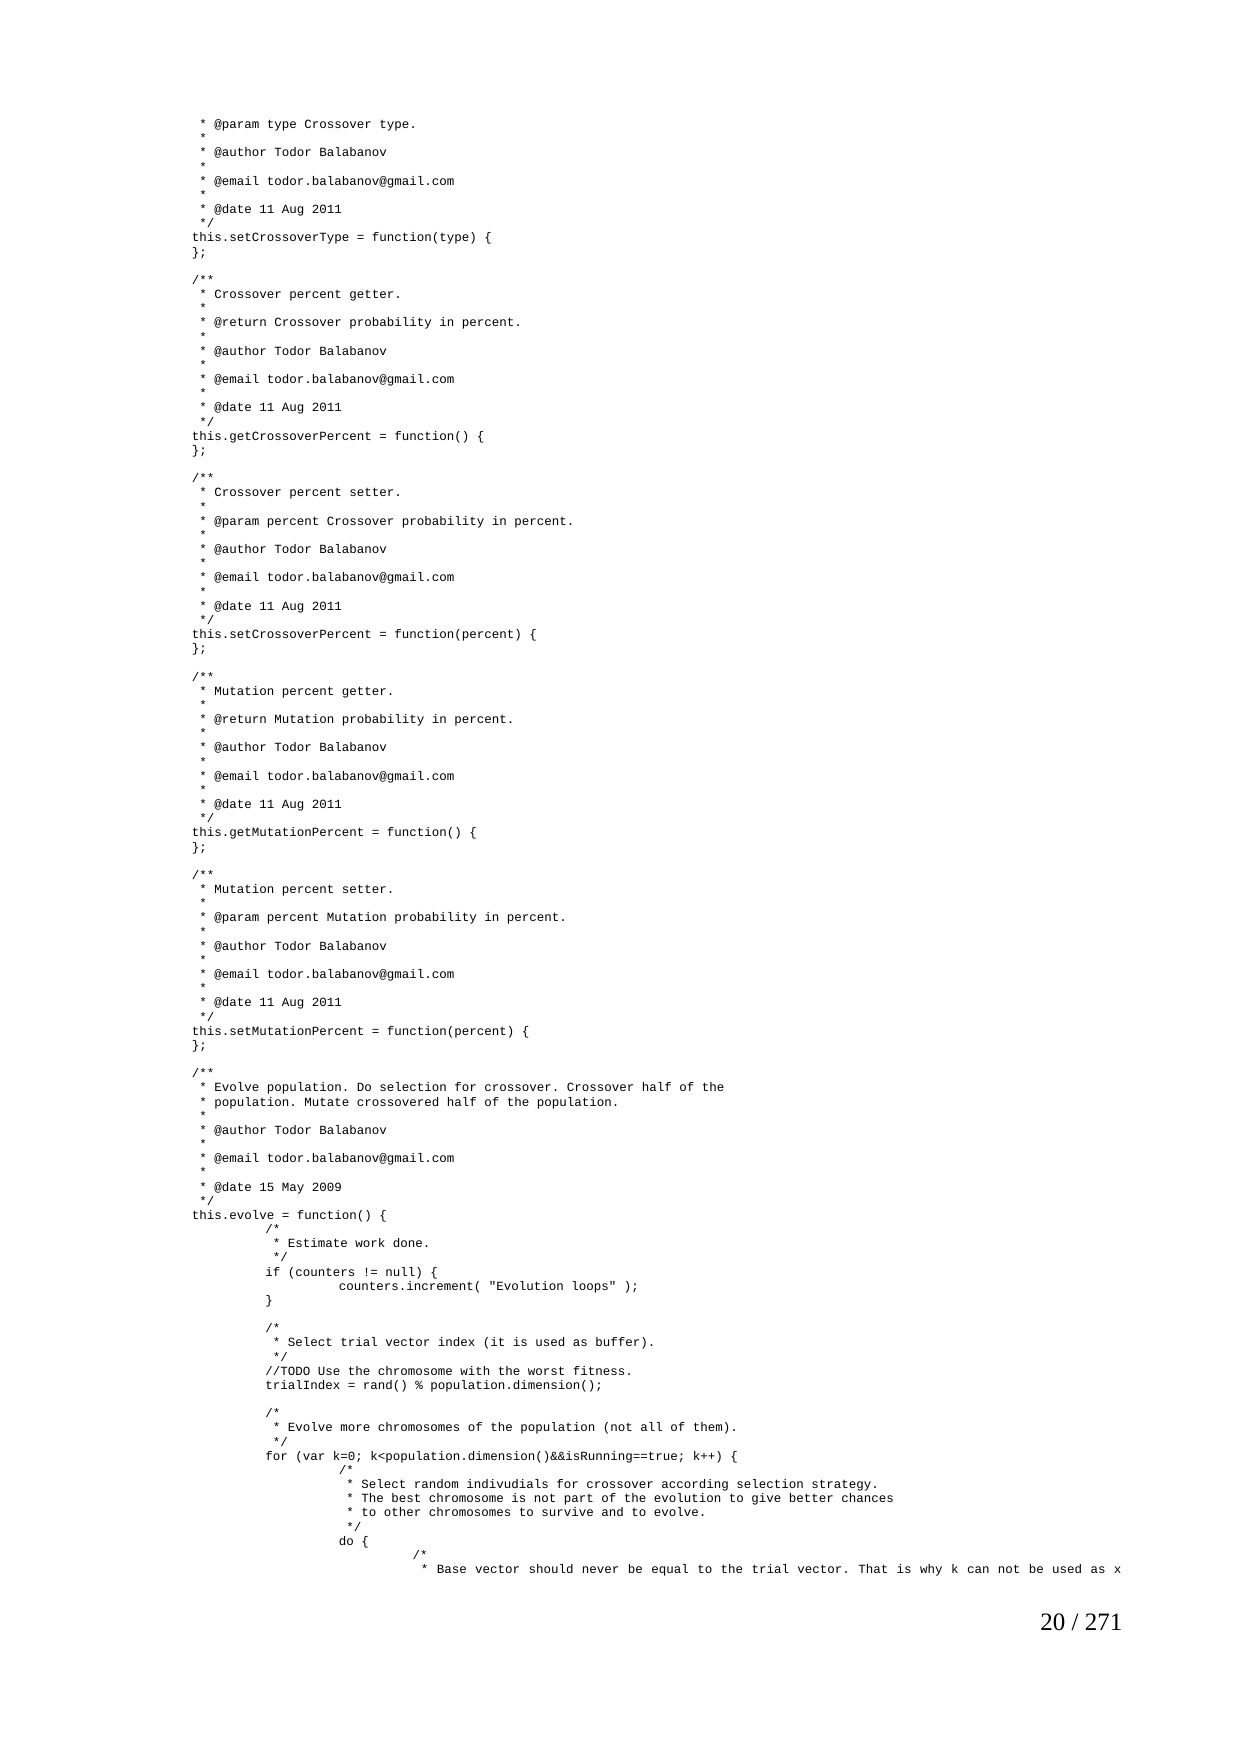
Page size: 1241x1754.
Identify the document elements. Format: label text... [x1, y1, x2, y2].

text * [118, 586, 1122, 600]
text */ [118, 1195, 1122, 1209]
text //TODO Use the chromosome with the worst fitness. [118, 1365, 1122, 1379]
text * [118, 302, 1122, 316]
text /* [118, 1322, 1122, 1336]
text do { [118, 1535, 1122, 1549]
text trialIndex = rand() % population.dimension(); [118, 1379, 1122, 1393]
text this.setCrossoverType = function(type) { [118, 231, 1122, 246]
text this.setCrossoverPercent = function(percent) { [118, 628, 1122, 642]
text * [118, 331, 1122, 345]
text * @author Todor Balabanov [118, 741, 1122, 756]
text * [118, 756, 1122, 770]
text /* [118, 1223, 1122, 1237]
text * [118, 926, 1122, 940]
text * @author Todor Balabanov [118, 345, 1122, 359]
text * Estimate work done. [118, 1237, 1122, 1251]
text /* [118, 1549, 1122, 1563]
text * @email todor.balabanov@gmail.com [118, 175, 1122, 189]
text }; [118, 246, 1122, 260]
text * @date 15 May 2009 [118, 1181, 1122, 1195]
text * @param percent Mutation probability in percent. [118, 911, 1122, 926]
text * @author Todor Balabanov [118, 543, 1122, 557]
text * [118, 699, 1122, 713]
text this.getCrossoverPercent = function() { [118, 430, 1122, 444]
text */ [118, 812, 1122, 826]
text * @date 11 Aug 2011 [118, 798, 1122, 812]
text * [118, 359, 1122, 373]
text /** [118, 472, 1122, 486]
text * @author Todor Balabanov [118, 146, 1122, 161]
text } [118, 1294, 1122, 1308]
text * [118, 1110, 1122, 1124]
text * Evolve more chromosomes of the population (not all of them). [118, 1421, 1122, 1436]
text */ [118, 614, 1122, 628]
text * Select random indivudials for crossover according selection strategy. [118, 1478, 1122, 1492]
text * to other chromosomes to survive and to evolve. [118, 1506, 1122, 1521]
text if (counters != null) { [118, 1266, 1122, 1280]
text * [118, 897, 1122, 911]
text * population. Mutate crossovered half of the population. [118, 1096, 1122, 1110]
text /** [118, 671, 1122, 685]
text * @date 11 Aug 2011 [118, 996, 1122, 1011]
text }; [118, 1039, 1122, 1053]
text * [118, 132, 1122, 146]
text * @date 11 Aug 2011 [118, 401, 1122, 416]
text /* [118, 1407, 1122, 1421]
text for (var k=0; k<population.dimension()&&isRunning==true; k++) { [118, 1450, 1122, 1464]
text * @email todor.balabanov@gmail.com [118, 968, 1122, 982]
text }; [118, 841, 1122, 855]
text * [118, 784, 1122, 798]
text * Evolve population. Do selection for crossover. Crossover half of the [118, 1081, 1122, 1096]
text * @return Mutation probability in percent. [118, 713, 1122, 727]
text * @date 11 Aug 2011 [118, 203, 1122, 217]
text counters.increment( "Evolution loops" ); [118, 1280, 1122, 1294]
text */ [118, 1521, 1122, 1535]
text * Mutation percent setter. [118, 883, 1122, 897]
text */ [118, 1011, 1122, 1025]
text * [118, 387, 1122, 401]
text * Base vector should never be equal to the trial vector. That is why k can not be used as x [118, 1563, 1122, 1577]
text * @email todor.balabanov@gmail.com [118, 1152, 1122, 1166]
text */ [118, 1251, 1122, 1266]
text * Select trial vector index (it is used as buffer). [118, 1336, 1122, 1351]
text * @author Todor Balabanov [118, 940, 1122, 954]
text * @email todor.balabanov@gmail.com [118, 373, 1122, 387]
text * @param type Crossover type. [118, 118, 1122, 132]
text * [118, 1138, 1122, 1152]
text * [118, 727, 1122, 741]
text this.getMutationPercent = function() { [118, 826, 1122, 841]
text this.evolve = function() { [118, 1209, 1122, 1223]
text * [118, 501, 1122, 515]
text * [118, 161, 1122, 175]
text }; [118, 444, 1122, 458]
text this.setMutationPercent = function(percent) { [118, 1025, 1122, 1039]
text */ [118, 1436, 1122, 1450]
text * The best chromosome is not part of the evolution to give better chances [118, 1492, 1122, 1506]
text * Mutation percent getter. [118, 685, 1122, 699]
text /** [118, 1067, 1122, 1081]
text * [118, 189, 1122, 203]
text * @author Todor Balabanov [118, 1124, 1122, 1138]
text */ [118, 217, 1122, 231]
text * [118, 529, 1122, 543]
text }; [118, 642, 1122, 656]
text * @email todor.balabanov@gmail.com [118, 571, 1122, 586]
text * [118, 954, 1122, 968]
text * [118, 557, 1122, 571]
text */ [118, 416, 1122, 430]
text * @param percent Crossover probability in percent. [118, 515, 1122, 529]
text * @email todor.balabanov@gmail.com [118, 770, 1122, 784]
text /** [118, 869, 1122, 883]
text * @date 11 Aug 2011 [118, 600, 1122, 614]
text * Crossover percent getter. [118, 288, 1122, 302]
text * @return Crossover probability in percent. [118, 316, 1122, 331]
text * Crossover percent setter. [118, 486, 1122, 501]
text /** [118, 274, 1122, 288]
text */ [118, 1351, 1122, 1365]
text * [118, 1166, 1122, 1181]
text /* [118, 1464, 1122, 1478]
text * [118, 982, 1122, 996]
